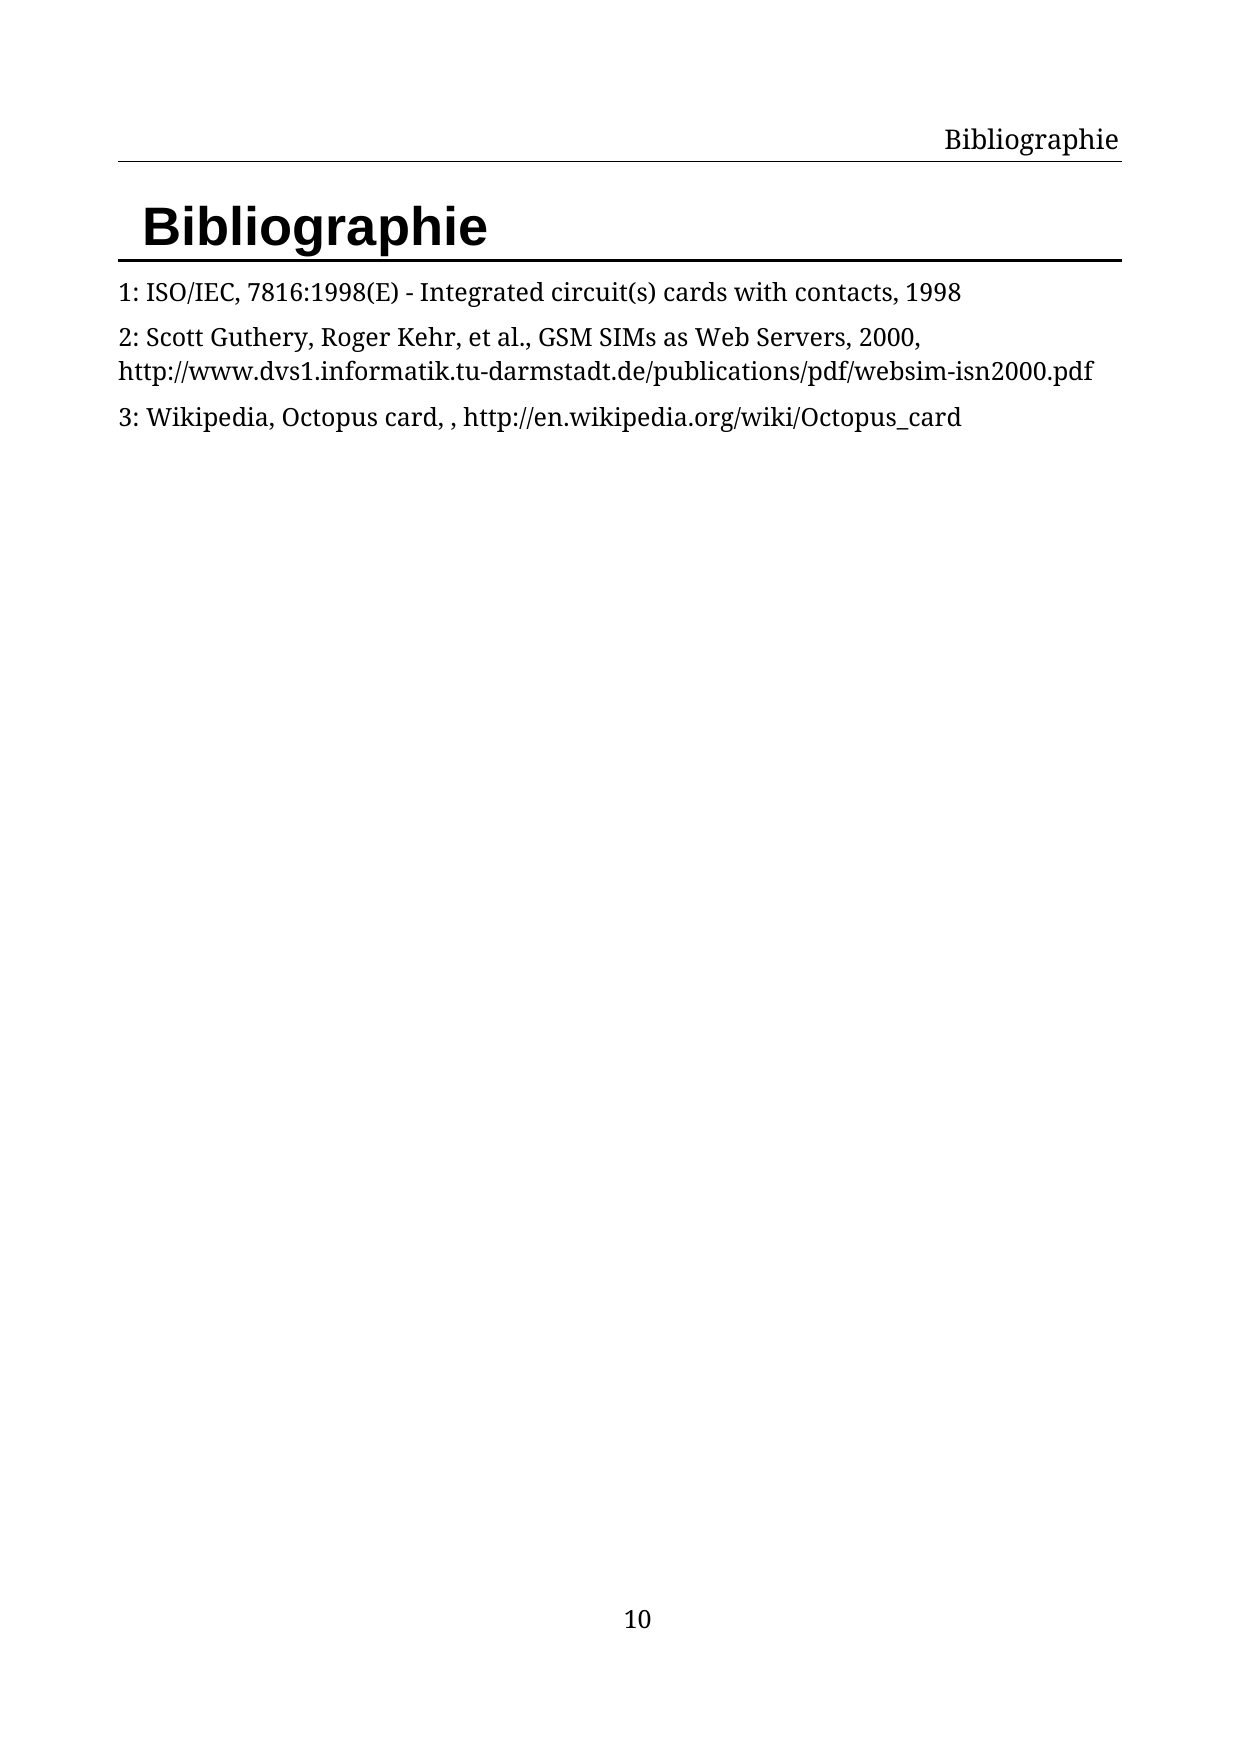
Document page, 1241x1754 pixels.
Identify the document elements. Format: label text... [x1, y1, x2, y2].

text 1: ISO/IEC, 7816:1998(E) - Integrated circuit(s) cards with contacts, 1998 [118, 274, 1122, 308]
text 2: Scott Guthery, Roger Kehr, et al., GSM SIMs as Web Servers, 2000, http://www.dvs1.informatik.tu-darmstadt.de/publications/pdf/websim-isn2000.pdf [118, 320, 1122, 388]
subtitle Bibliographie [118, 193, 1122, 259]
text 3: Wikipedia, Octopus card, , http://en.wikipedia.org/wiki/Octopus_card [118, 399, 1122, 433]
